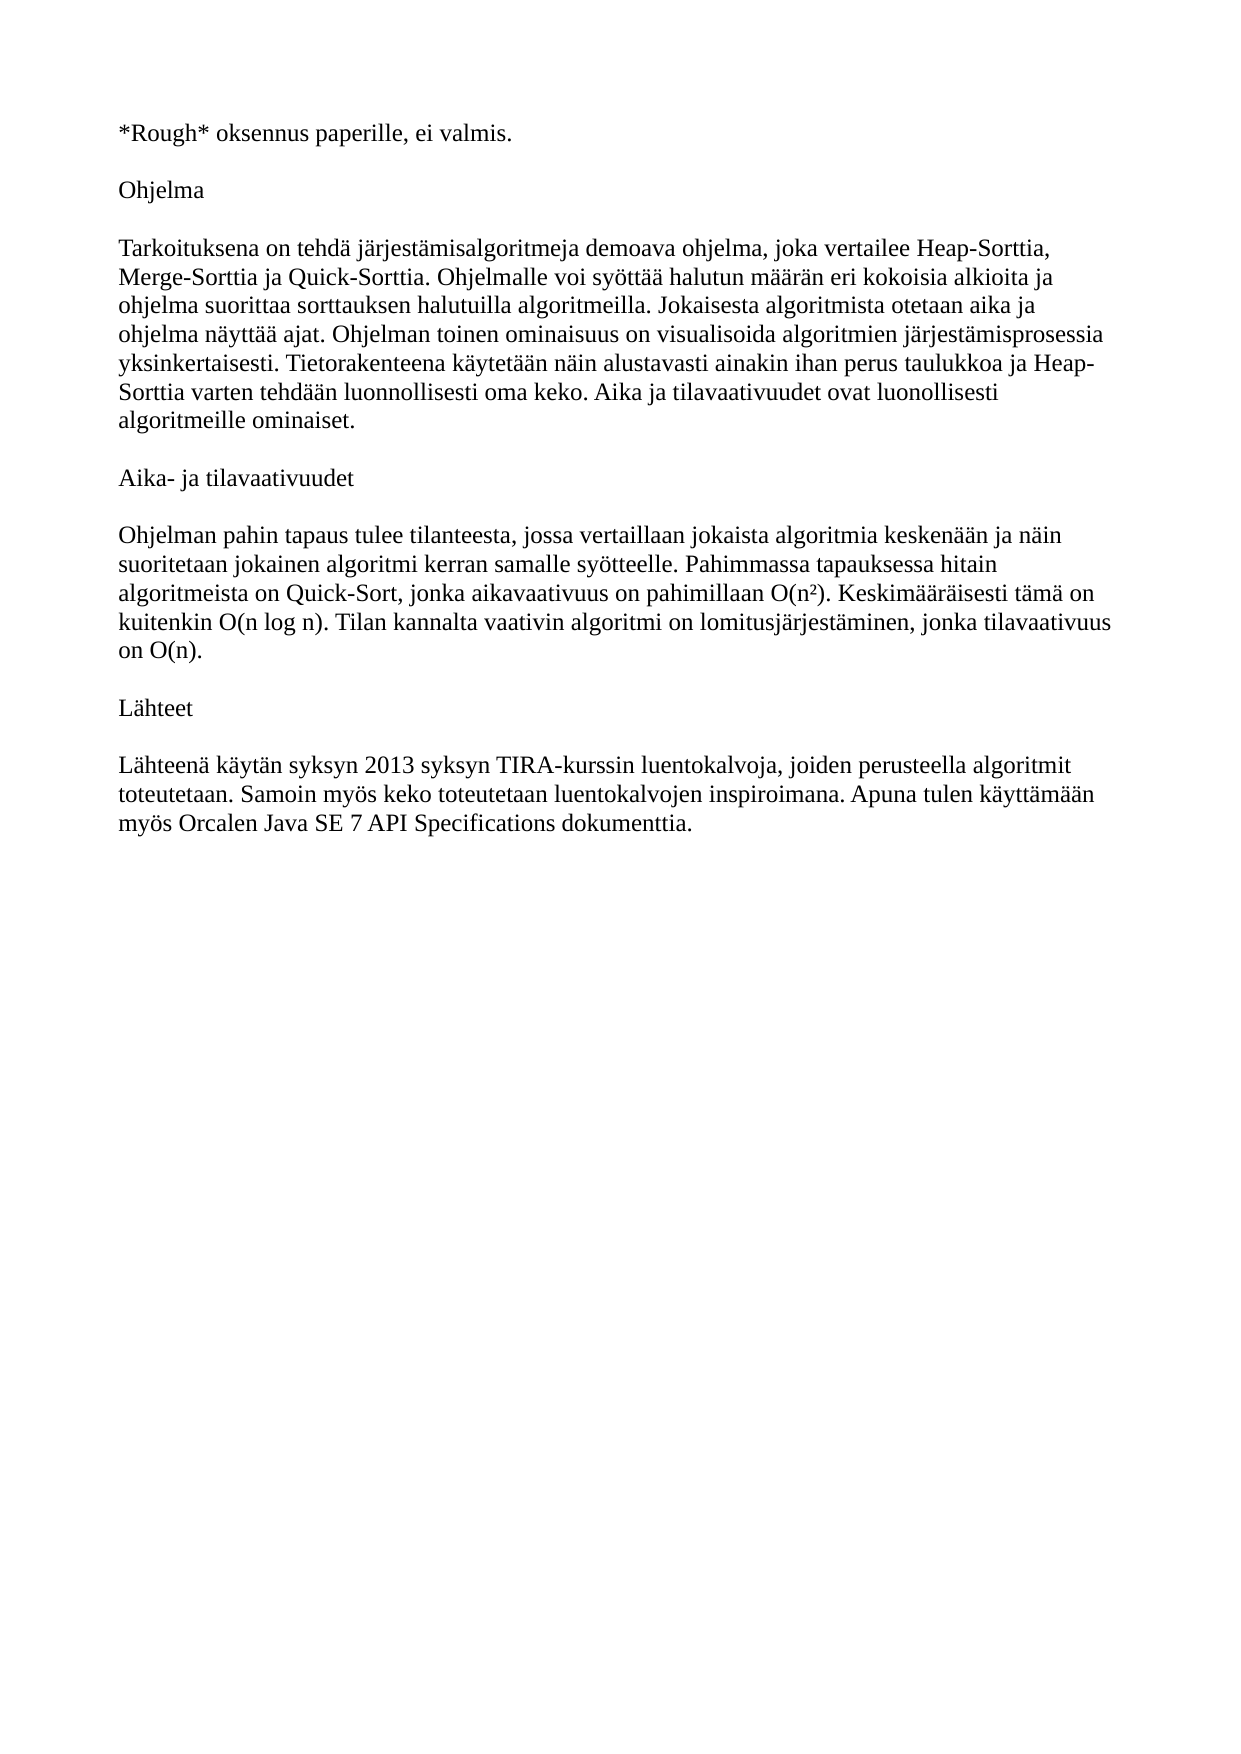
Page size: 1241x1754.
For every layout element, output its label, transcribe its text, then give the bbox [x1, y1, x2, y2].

text Tarkoituksena on tehdä järjestämisalgoritmeja demoava ohjelma, joka vertailee Heap-Sorttia, Merge-Sorttia ja Quick-Sorttia. Ohjelmalle voi syöttää halutun määrän eri kokoisia alkioita ja ohjelma suorittaa sorttauksen halutuilla algoritmeilla. Jokaisesta algoritmista otetaan aika ja ohjelma näyttää ajat. Ohjelman toinen ominaisuus on visualisoida algoritmien järjestämisprosessia yksinkertaisesti. Tietorakenteena käytetään näin alustavasti ainakin ihan perus taulukkoa ja Heap-Sorttia varten tehdään luonnollisesti oma keko. Aika ja tilavaativuudet ovat luonollisesti algoritmeille ominaiset. [118, 233, 1122, 434]
text Lähteet [118, 693, 1122, 722]
text Ohjelman pahin tapaus tulee tilanteesta, jossa vertaillaan jokaista algoritmia keskenään ja näin suoritetaan jokainen algoritmi kerran samalle syötteelle. Pahimmassa tapauksessa hitain algoritmeista on Quick-Sort, jonka aikavaativuus on pahimillaan O(n²). Keskimääräisesti tämä on kuitenkin O(n log n). Tilan kannalta vaativin algoritmi on lomitusjärjestäminen, jonka tilavaativuus on O(n). [118, 521, 1122, 664]
text Lähteenä käytän syksyn 2013 syksyn TIRA-kurssin luentokalvoja, joiden perusteella algoritmit toteutetaan. Samoin myös keko toteutetaan luentokalvojen inspiroimana. Apuna tulen käyttämään myös Orcalen Java SE 7 API Specifications dokumenttia. [118, 751, 1122, 837]
text Aika- ja tilavaativuudet [118, 463, 1122, 492]
text *Rough* oksennus paperille, ei valmis. [118, 118, 1122, 147]
text Ohjelma [118, 176, 1122, 204]
